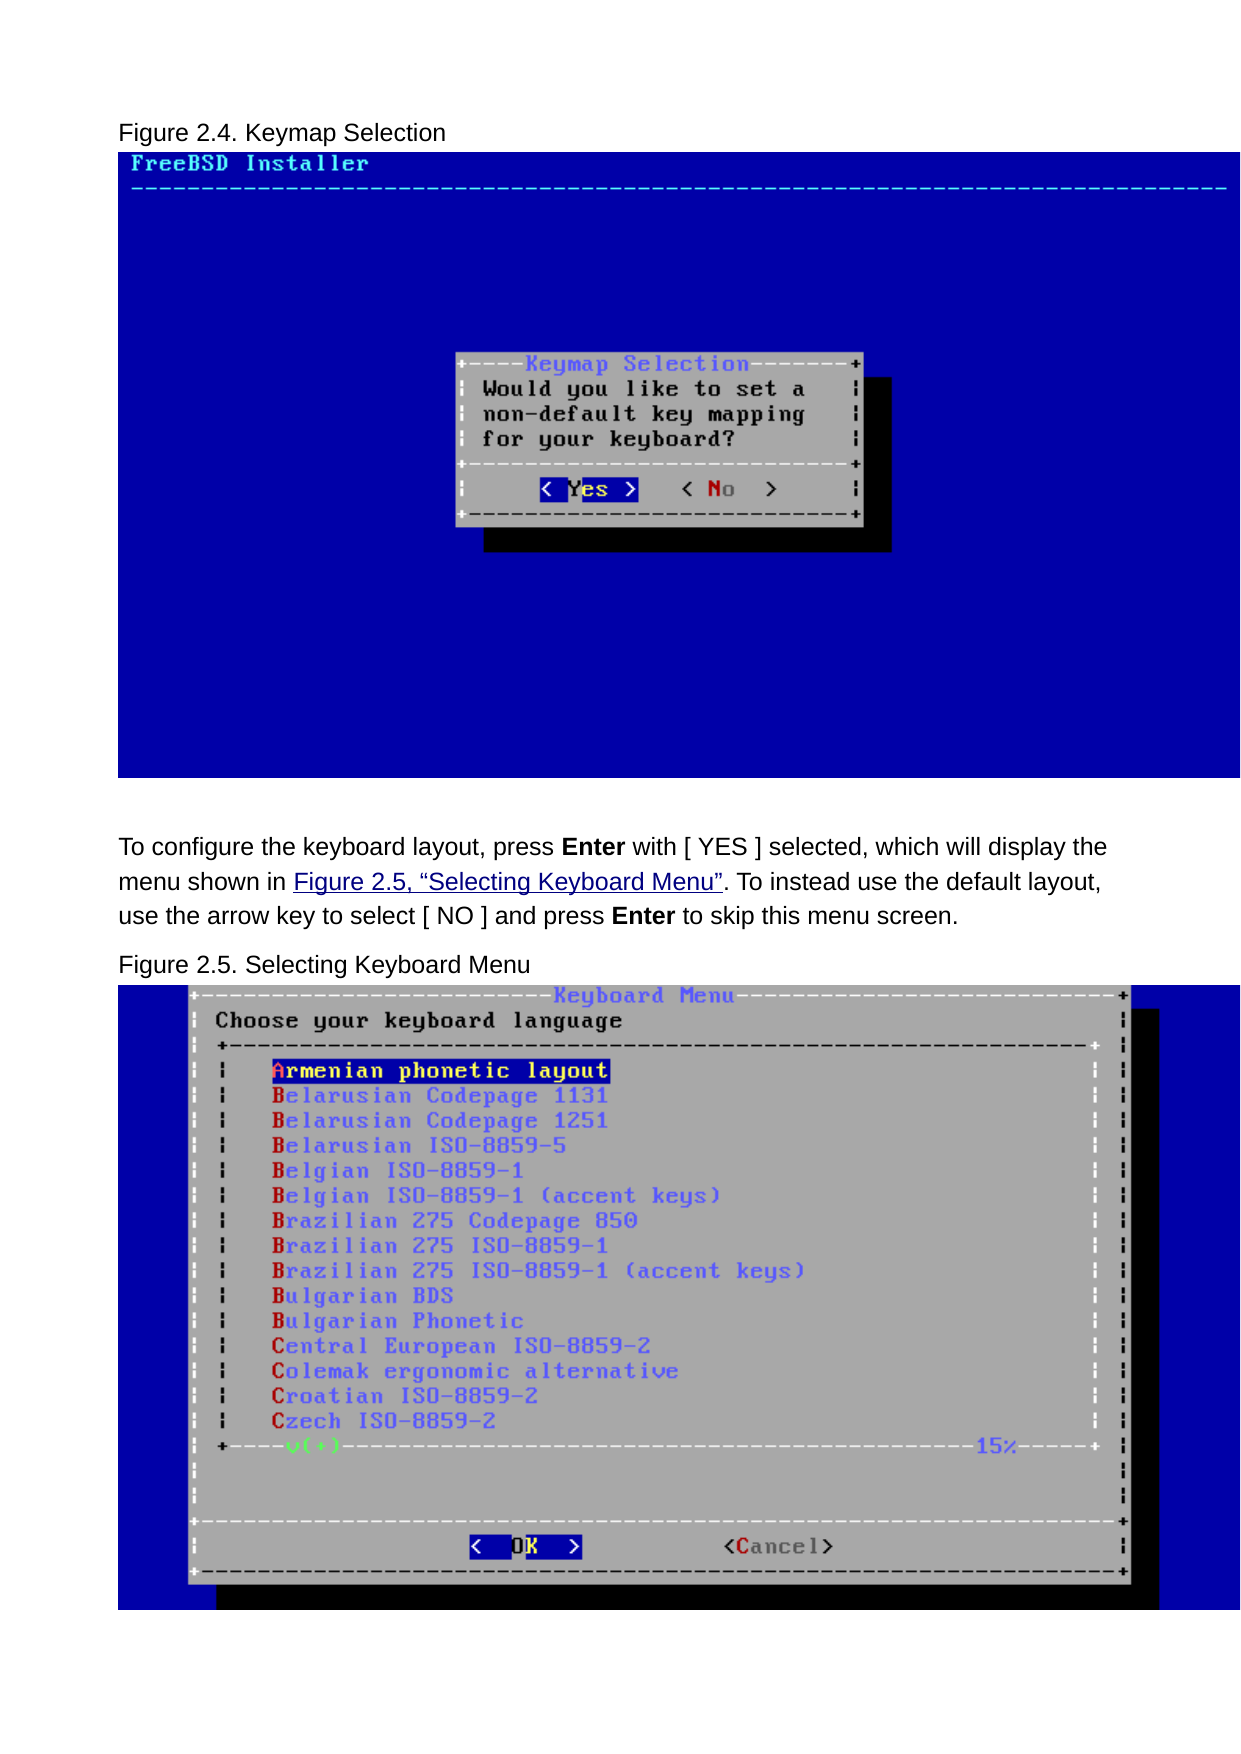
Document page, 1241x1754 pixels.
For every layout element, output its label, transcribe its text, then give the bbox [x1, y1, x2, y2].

text Figure 2.5. Selecting Keyboard Menu [118, 950, 1122, 979]
picture [118, 152, 1241, 778]
text To configure the keyboard layout, press Enter with [ YES ] selected, which will display the menu shown in Figure 2.5, “Selecting Keyboard Menu”. To instead use the default layout, use the arrow key to select [ NO ] and press Enter to skip this menu screen. [118, 832, 1122, 930]
text Figure 2.4. Keymap Selection [118, 118, 1122, 147]
picture [118, 985, 1241, 1610]
